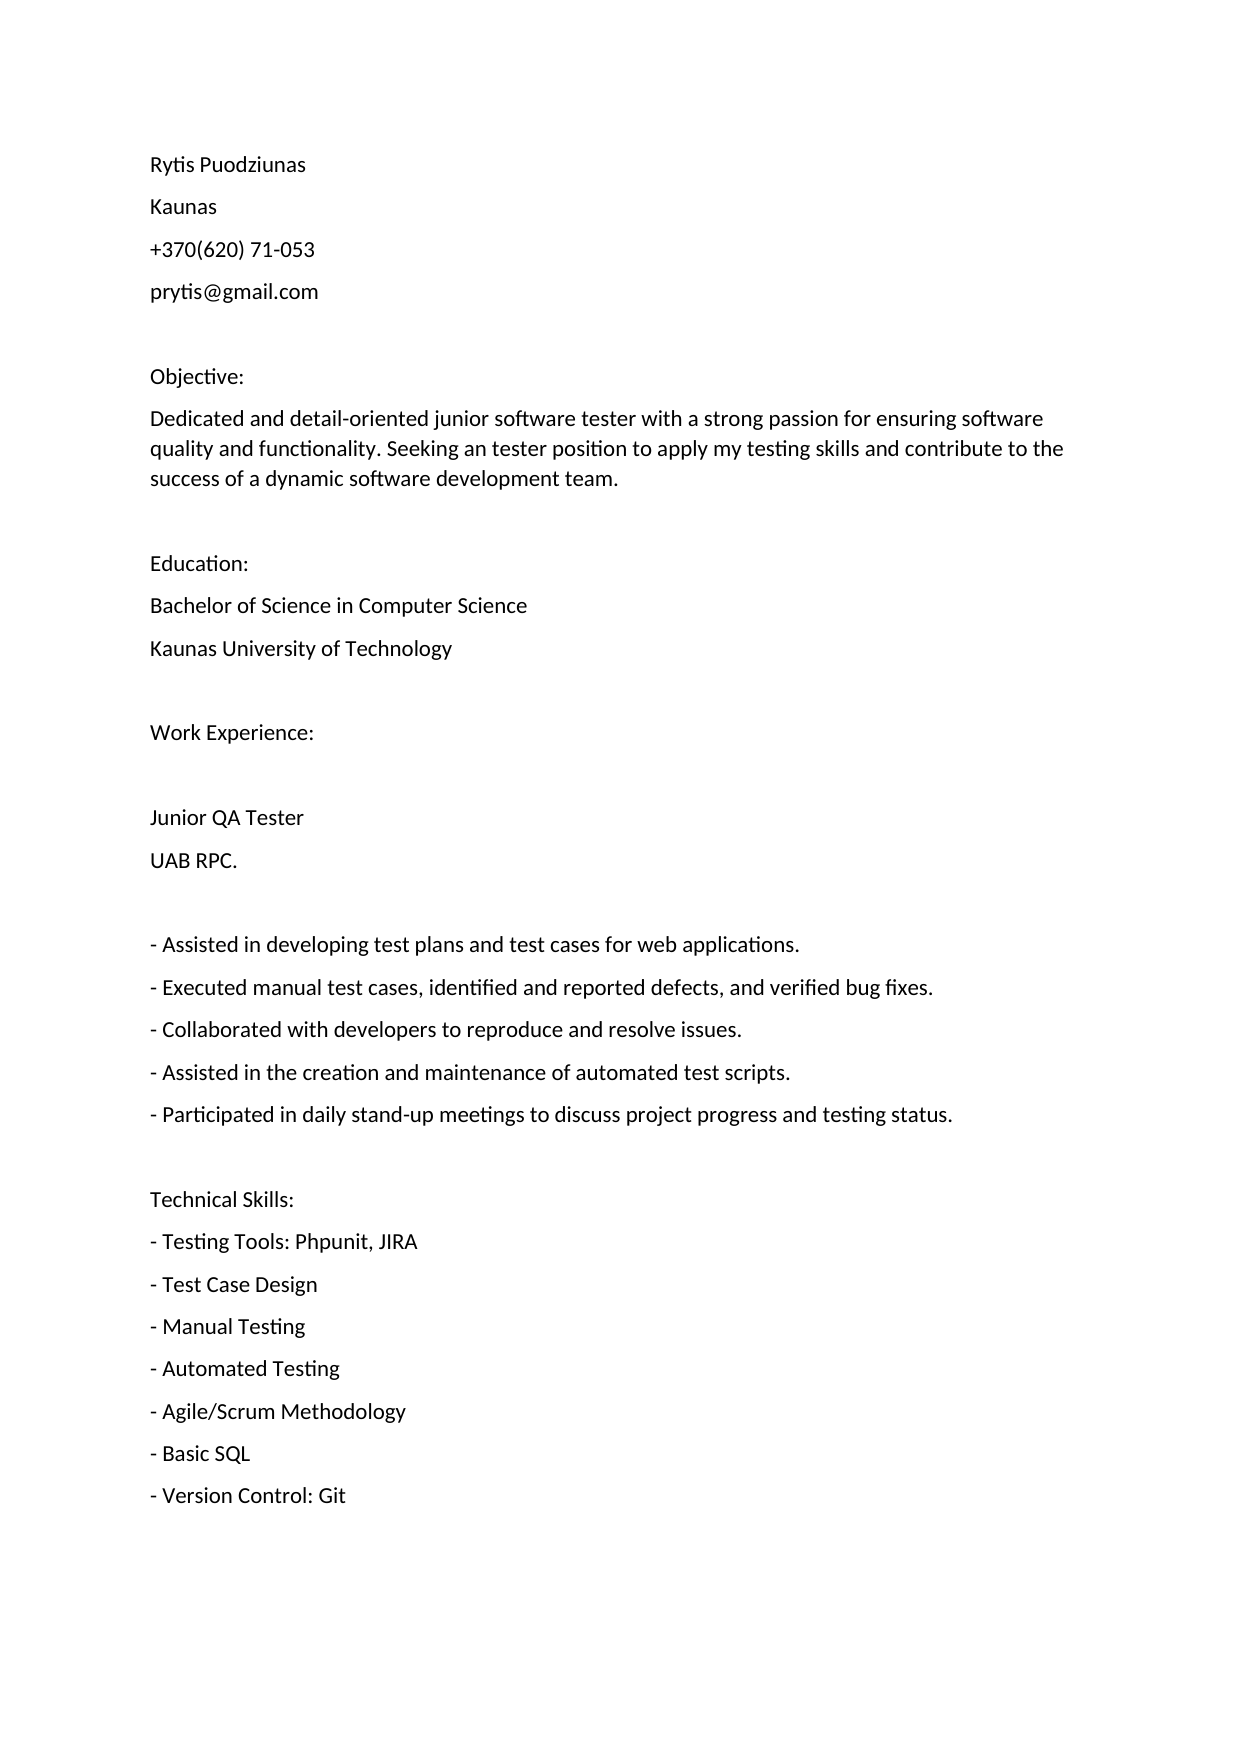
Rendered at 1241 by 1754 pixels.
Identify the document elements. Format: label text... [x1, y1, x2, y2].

text - Collaborated with developers to reproduce and resolve issues. [150, 1015, 1090, 1043]
text Bachelor of Science in Computer Science [150, 591, 1090, 619]
text - Manual Testing [150, 1312, 1090, 1340]
text - Test Case Design [150, 1270, 1090, 1298]
text Rytis Puodziunas [150, 150, 1090, 178]
text Objective: [150, 362, 1090, 390]
text Kaunas [150, 192, 1090, 220]
text Junior QA Tester [150, 803, 1090, 831]
text Education: [150, 549, 1090, 577]
text - Testing Tools: Phpunit, JIRA [150, 1227, 1090, 1255]
text - Basic SQL [150, 1439, 1090, 1467]
text Technical Skills: [150, 1185, 1090, 1213]
text - Assisted in developing test plans and test cases for web applications. [150, 931, 1090, 958]
text - Assisted in the creation and maintenance of automated test scripts. [150, 1058, 1090, 1086]
text Work Experience: [150, 718, 1090, 747]
text - Automated Testing [150, 1354, 1090, 1382]
text - Agile/Scrum Methodology [150, 1397, 1090, 1425]
text Kaunas University of Technology [150, 634, 1090, 662]
text - Executed manual test cases, identified and reported defects, and verified bug fixes. [150, 973, 1090, 1001]
text - Version Control: Git [150, 1482, 1090, 1510]
text prytis@gmail.com [150, 277, 1090, 305]
text UAB RPC. [150, 846, 1090, 874]
text +370(620) 71-053 [150, 235, 1090, 263]
text Dedicated and detail-oriented junior software tester with a strong passion for ensuring software quality and functionality. Seeking an tester position to apply my testing skills and contribute to the success of a dynamic software development team. [150, 404, 1090, 492]
text - Participated in daily stand-up meetings to discuss project progress and testing status. [150, 1100, 1090, 1128]
